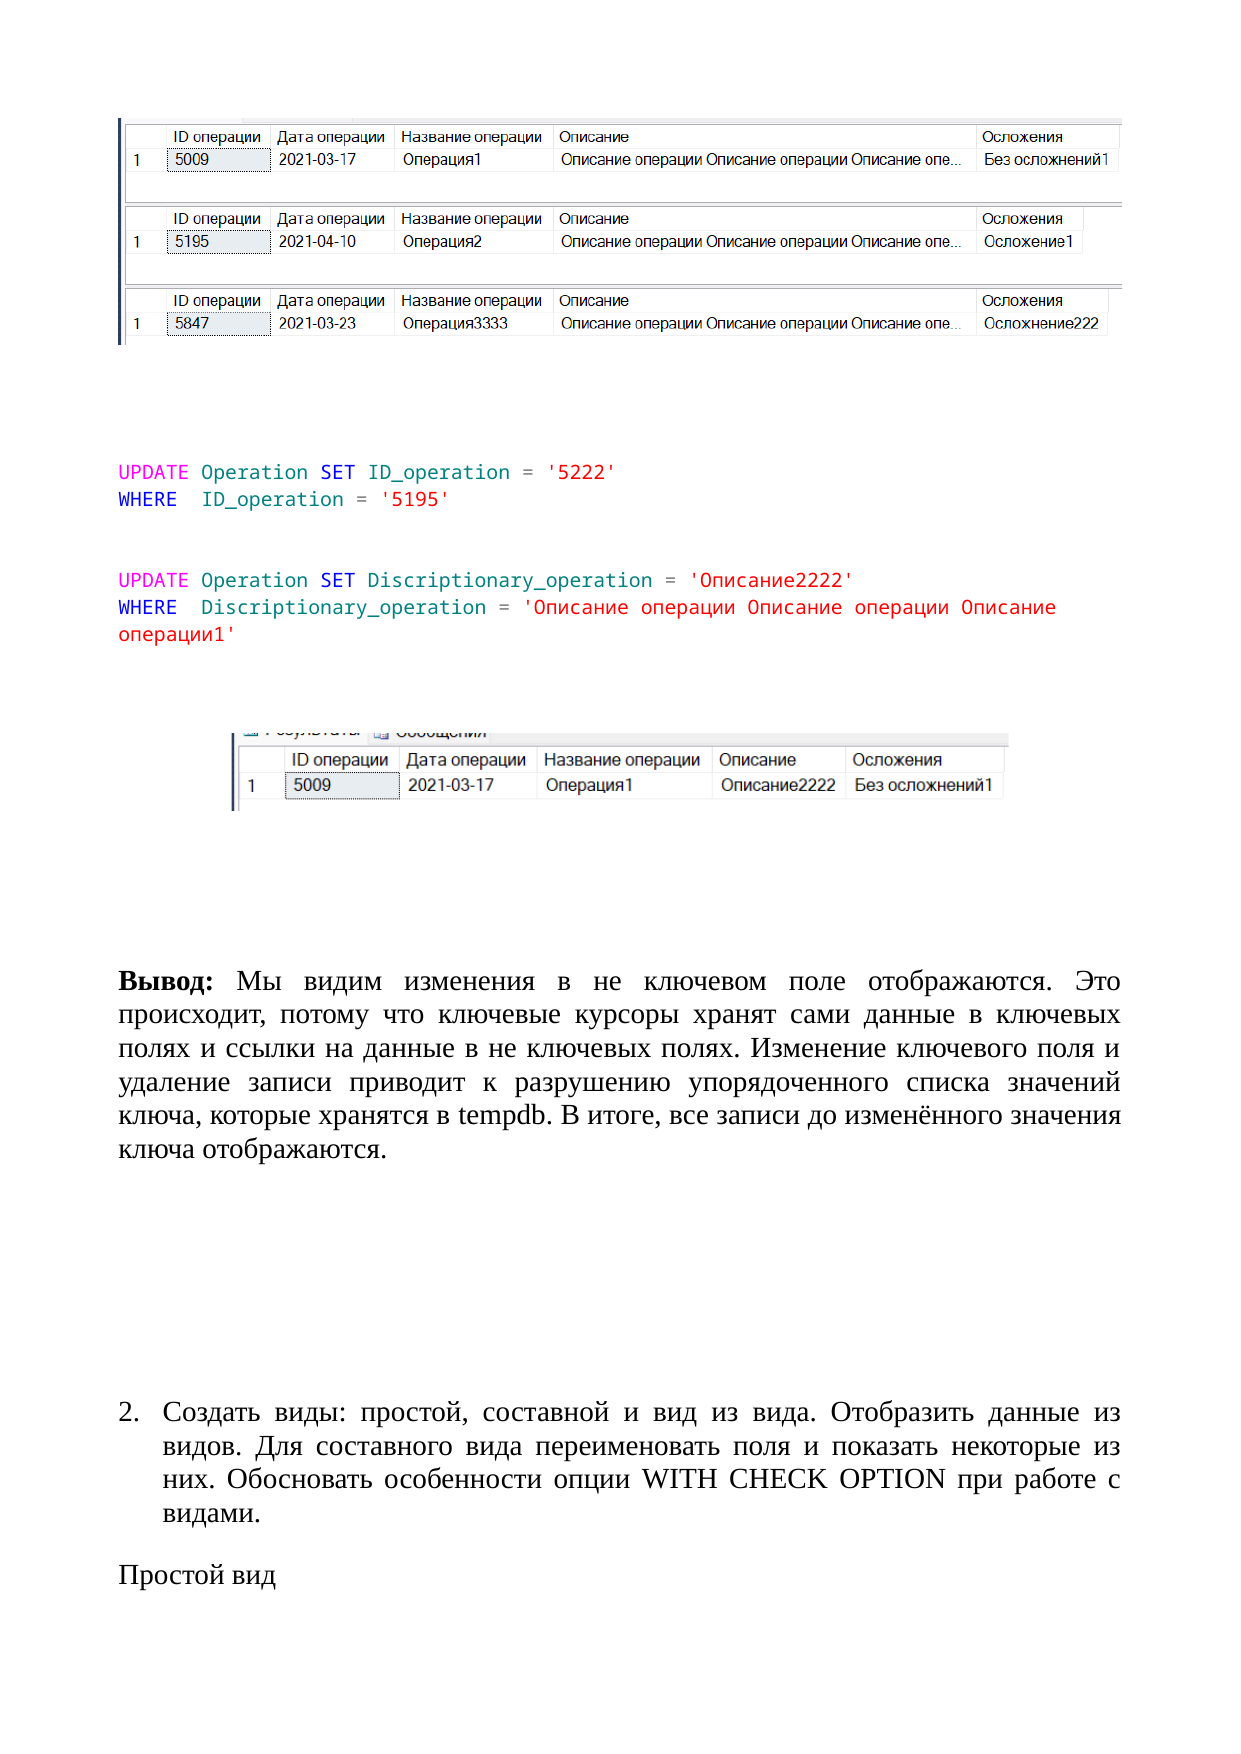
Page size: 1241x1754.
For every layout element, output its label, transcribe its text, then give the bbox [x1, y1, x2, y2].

list Простой вид [118, 1557, 1122, 1591]
list Создать виды: простой, составной и вид из вида. Отобразить данные из видов. Для составного вида переименовать поля и показать некоторые из них. Обосновать особенности опции WITH CHECK OPTION при работе с видами. [118, 1394, 1122, 1528]
text WHERE ID_operation = '5195' [118, 485, 1122, 512]
text UPDATE Operation SET Discriptionary_operation = 'Описание2222' [118, 566, 1122, 593]
text WHERE Discriptionary_operation = 'Описание операции Описание операции Описание операции1' [118, 593, 1122, 647]
text UPDATE Operation SET ID_operation = '5222' [118, 458, 1122, 485]
text Вывод: Мы видим изменения в не ключевом поле отображаются. Это происходит, потому что ключевые курсоры хранят сами данные в ключевых полях и ссылки на данные в не ключевых полях. Изменение ключевого поля и удаление записи приводит к разрушению упорядоченного списка значений ключа, которые хранятся в tempdb. В итоге, все записи до изменённого значения ключа отображаются. [118, 963, 1122, 1164]
picture [231, 733, 1009, 811]
picture [118, 118, 1123, 345]
